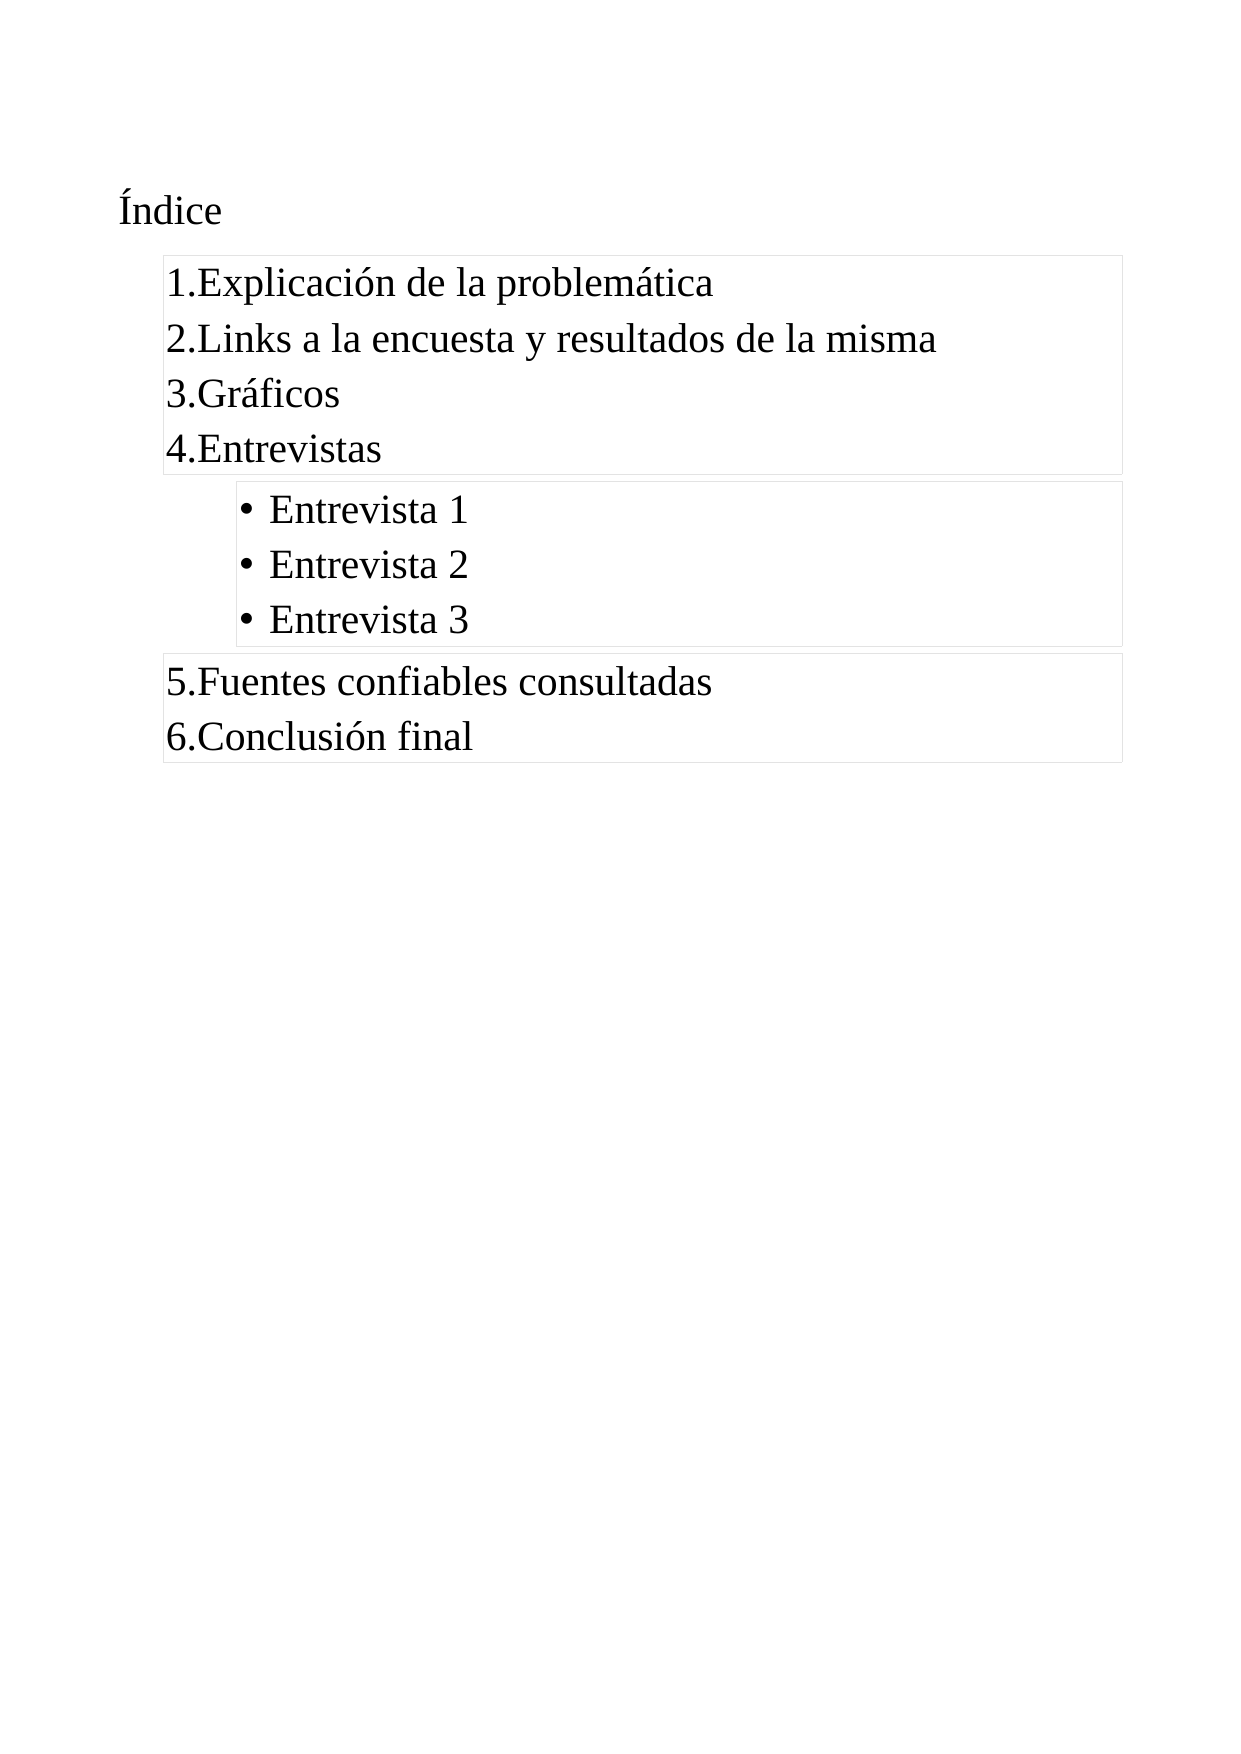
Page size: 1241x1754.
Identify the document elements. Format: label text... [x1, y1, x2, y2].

list Entrevistas [164, 420, 1122, 474]
list Fuentes confiables consultadas [164, 654, 1122, 704]
list Entrevista 3 [237, 592, 1122, 646]
text Índice [118, 185, 1122, 233]
list Conclusión final [164, 708, 1122, 762]
list Explicación de la problemática [164, 256, 1122, 306]
list Entrevista 1 [237, 482, 1122, 532]
list Links a la encuesta y resultados de la misma [164, 310, 1122, 361]
list Entrevista 2 [237, 537, 1122, 588]
list Gráficos [164, 365, 1122, 416]
